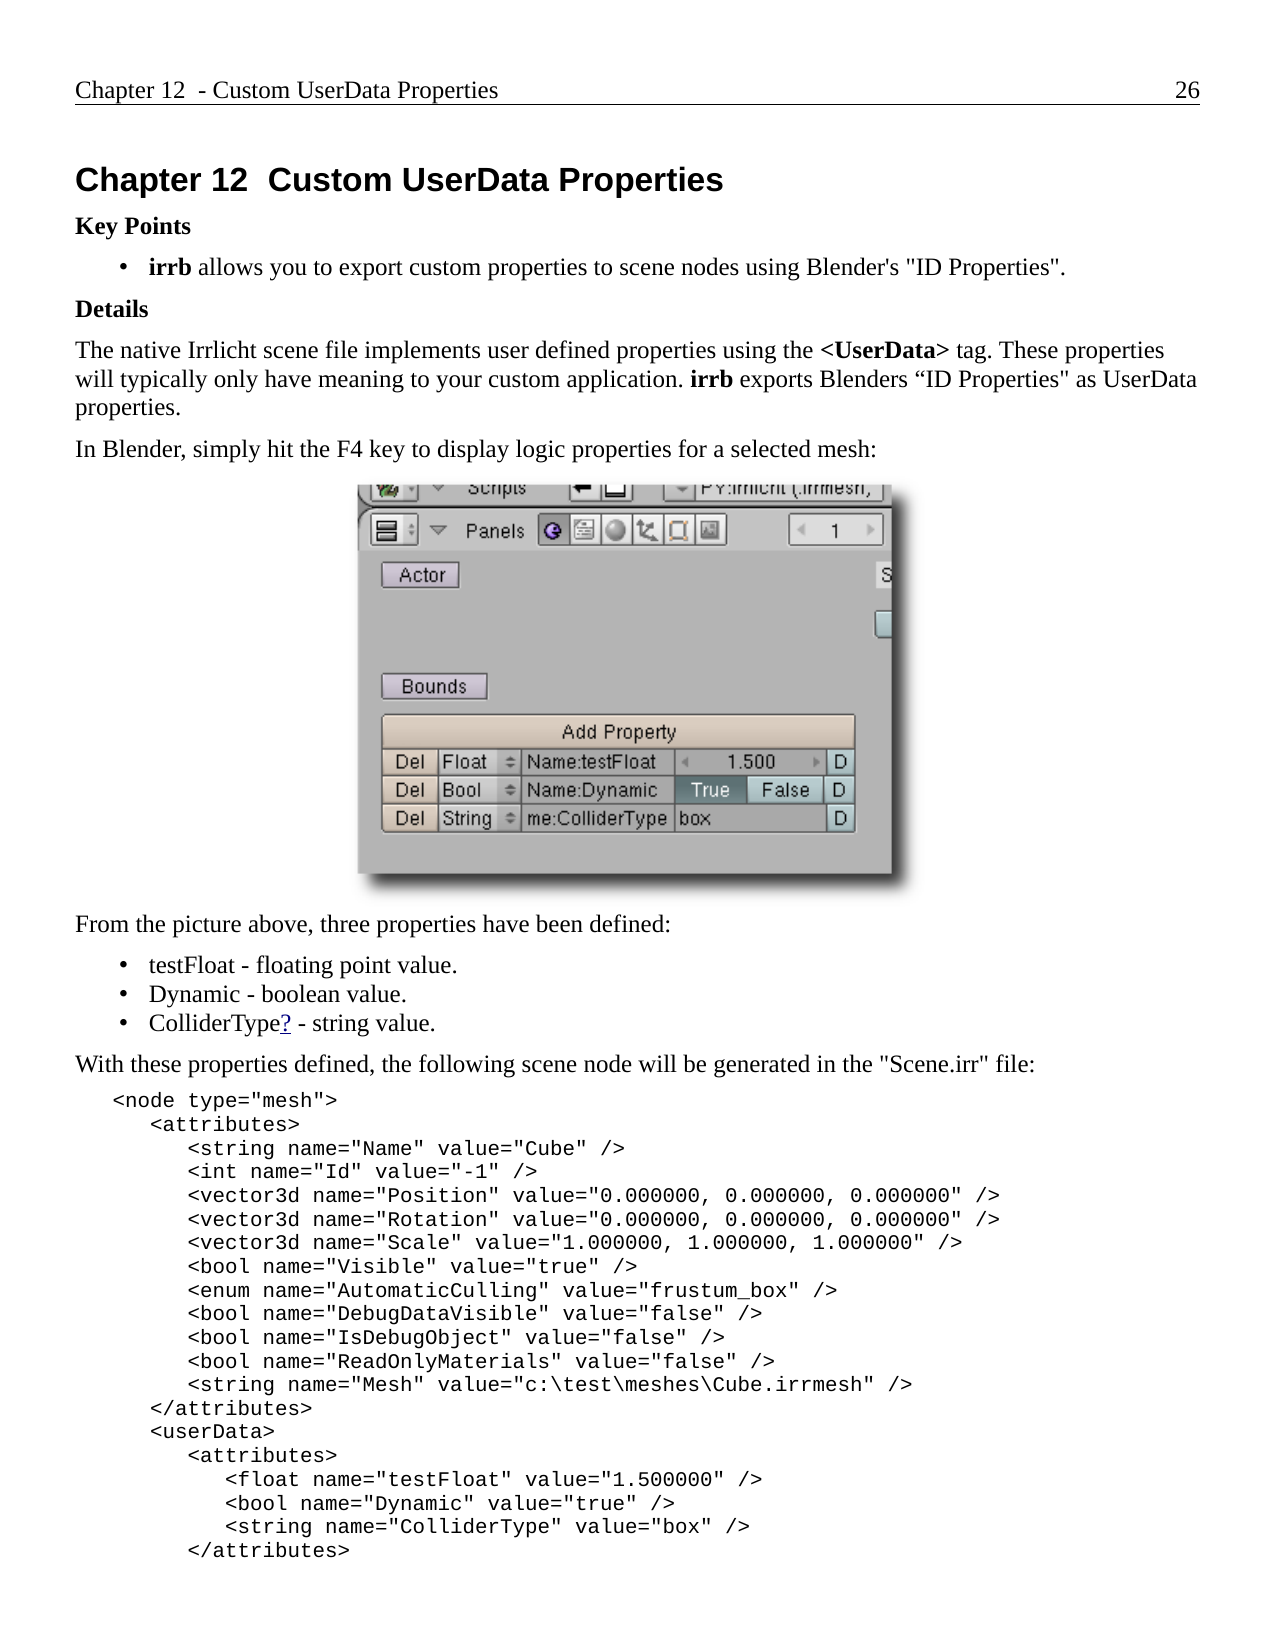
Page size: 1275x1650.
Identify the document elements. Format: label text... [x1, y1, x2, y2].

text <float name="testFloat" value="1.500000" /> [75, 1469, 1200, 1492]
subtitle Custom UserData Properties [75, 160, 1200, 199]
text <vector3d name="Position" value="0.000000, 0.000000, 0.000000" /> [75, 1185, 1200, 1209]
text <int name="Id" value="-1" /> [75, 1161, 1200, 1185]
text Details [75, 294, 1200, 322]
text From the picture above, three properties have been defined: [75, 475, 1200, 938]
text <vector3d name="Scale" value="1.000000, 1.000000, 1.000000" /> [75, 1232, 1200, 1256]
text In Blender, simply hit the F4 key to display logic properties for a selected mesh: [75, 434, 1200, 462]
list irrb allows you to export custom properties to scene nodes using Blender's "ID Properties". [119, 252, 1200, 281]
text <userData> [75, 1422, 1200, 1445]
text <string name="Name" value="Cube" /> [75, 1138, 1200, 1161]
text <string name="Mesh" value="c:\test\meshes\Cube.irrmesh" /> [75, 1374, 1200, 1398]
text <string name="ColliderType" value="box" /> [75, 1516, 1200, 1540]
text <vector3d name="Rotation" value="0.000000, 0.000000, 0.000000" /> [75, 1209, 1200, 1232]
text <bool name="Visible" value="true" /> [75, 1256, 1200, 1280]
text <bool name="ReadOnlyMaterials" value="false" /> [75, 1351, 1200, 1374]
text <bool name="DebugDataVisible" value="false" /> [75, 1303, 1200, 1327]
list Dynamic - boolean value. [119, 979, 1200, 1008]
text <attributes> [75, 1445, 1200, 1469]
text <enum name="AutomaticCulling" value="frustum_box" /> [75, 1280, 1200, 1303]
picture [347, 475, 928, 910]
text <bool name="Dynamic" value="true" /> [75, 1492, 1200, 1516]
text </attributes> [75, 1540, 1200, 1563]
text The native Irrlicht scene file implements user defined properties using the <UserData> tag. These properties will typically only have meaning to your custom application. irrb exports Blenders “ID Properties" as UserData properties. [75, 335, 1200, 421]
text </attributes> [75, 1398, 1200, 1422]
text <node type="mesh"> [75, 1091, 1200, 1114]
text <attributes> [75, 1114, 1200, 1138]
text <bool name="IsDebugObject" value="false" /> [75, 1327, 1200, 1351]
text With these properties defined, the following scene node will be generated in the "Scene.irr" file: [75, 1049, 1200, 1078]
text Key Points [75, 211, 1200, 240]
list ColliderType? - string value. [119, 1008, 1200, 1037]
list testFloat - floating point value. [119, 951, 1200, 979]
